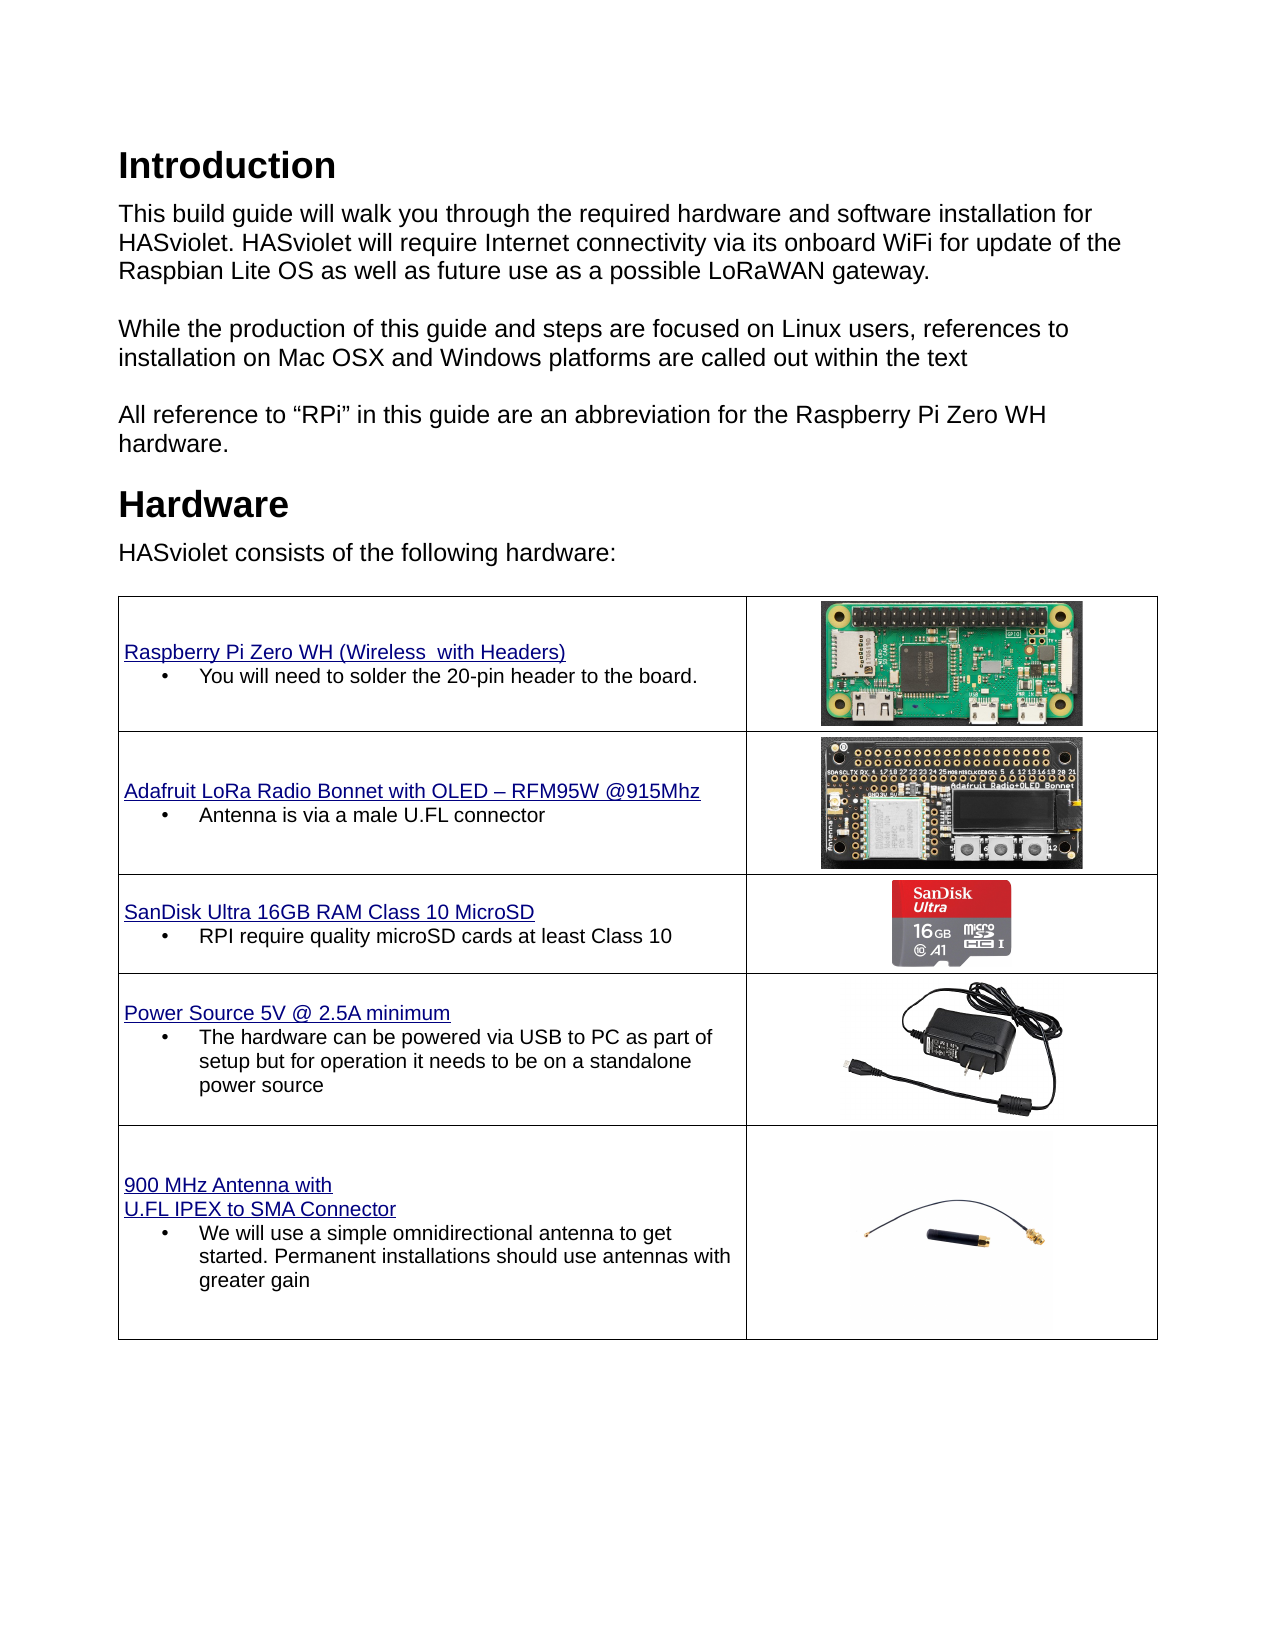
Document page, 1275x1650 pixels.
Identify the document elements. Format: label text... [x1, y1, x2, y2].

picture [840, 978, 1064, 1120]
table_cell Adafruit LoRa Radio Bonnet with OLED – RFM95W @915Mhz Antenna is via a male U.FL connector [119, 732, 746, 874]
picture [892, 880, 1012, 967]
text While the production of this guide and steps are focused on Linux users, references to [118, 314, 1157, 342]
table_cell [747, 875, 1157, 973]
text HASviolet consists of the following hardware: [118, 538, 1157, 567]
text This build guide will walk you through the required hardware and software installation for HASviolet. HASviolet will require Internet connectivity via its onboard WiFi for update of the Raspbian Lite OS as well as future use as a possible LoRaWAN gateway. [118, 199, 1157, 285]
text All reference to “RPi” in this guide are an abbreviation for the Raspberry Pi Zero WH hardware. [118, 400, 1157, 457]
table_cell [747, 1126, 1157, 1339]
table_header Raspberry Pi Zero WH (Wireless with Headers) You will need to solder the 20-pin header to the board. [119, 597, 746, 731]
table_cell Power Source 5V @ 2.5A minimum The hardware can be powered via USB to PC as part of setup but for operation it needs to be on a standalone power source [119, 974, 746, 1125]
subtitle Hardware [118, 482, 1157, 526]
table_header [747, 597, 1157, 731]
picture [850, 1131, 1053, 1334]
table_cell 900 MHz Antenna with U.FL IPEX to SMA Connector We will use a simple omnidirectional antenna to get started. Permanent installations should use antennas with greater gain [119, 1126, 746, 1339]
table_cell SanDisk Ultra 16GB RAM Class 10 MicroSD RPI require quality microSD cards at least Class 10 [119, 875, 746, 973]
text installation on Mac OSX and Windows platforms are called out within the text [118, 342, 1157, 371]
subtitle Introduction [118, 143, 1157, 186]
table_cell [747, 732, 1157, 874]
table_cell [747, 974, 1157, 1125]
picture [821, 601, 1083, 726]
picture [821, 737, 1083, 869]
